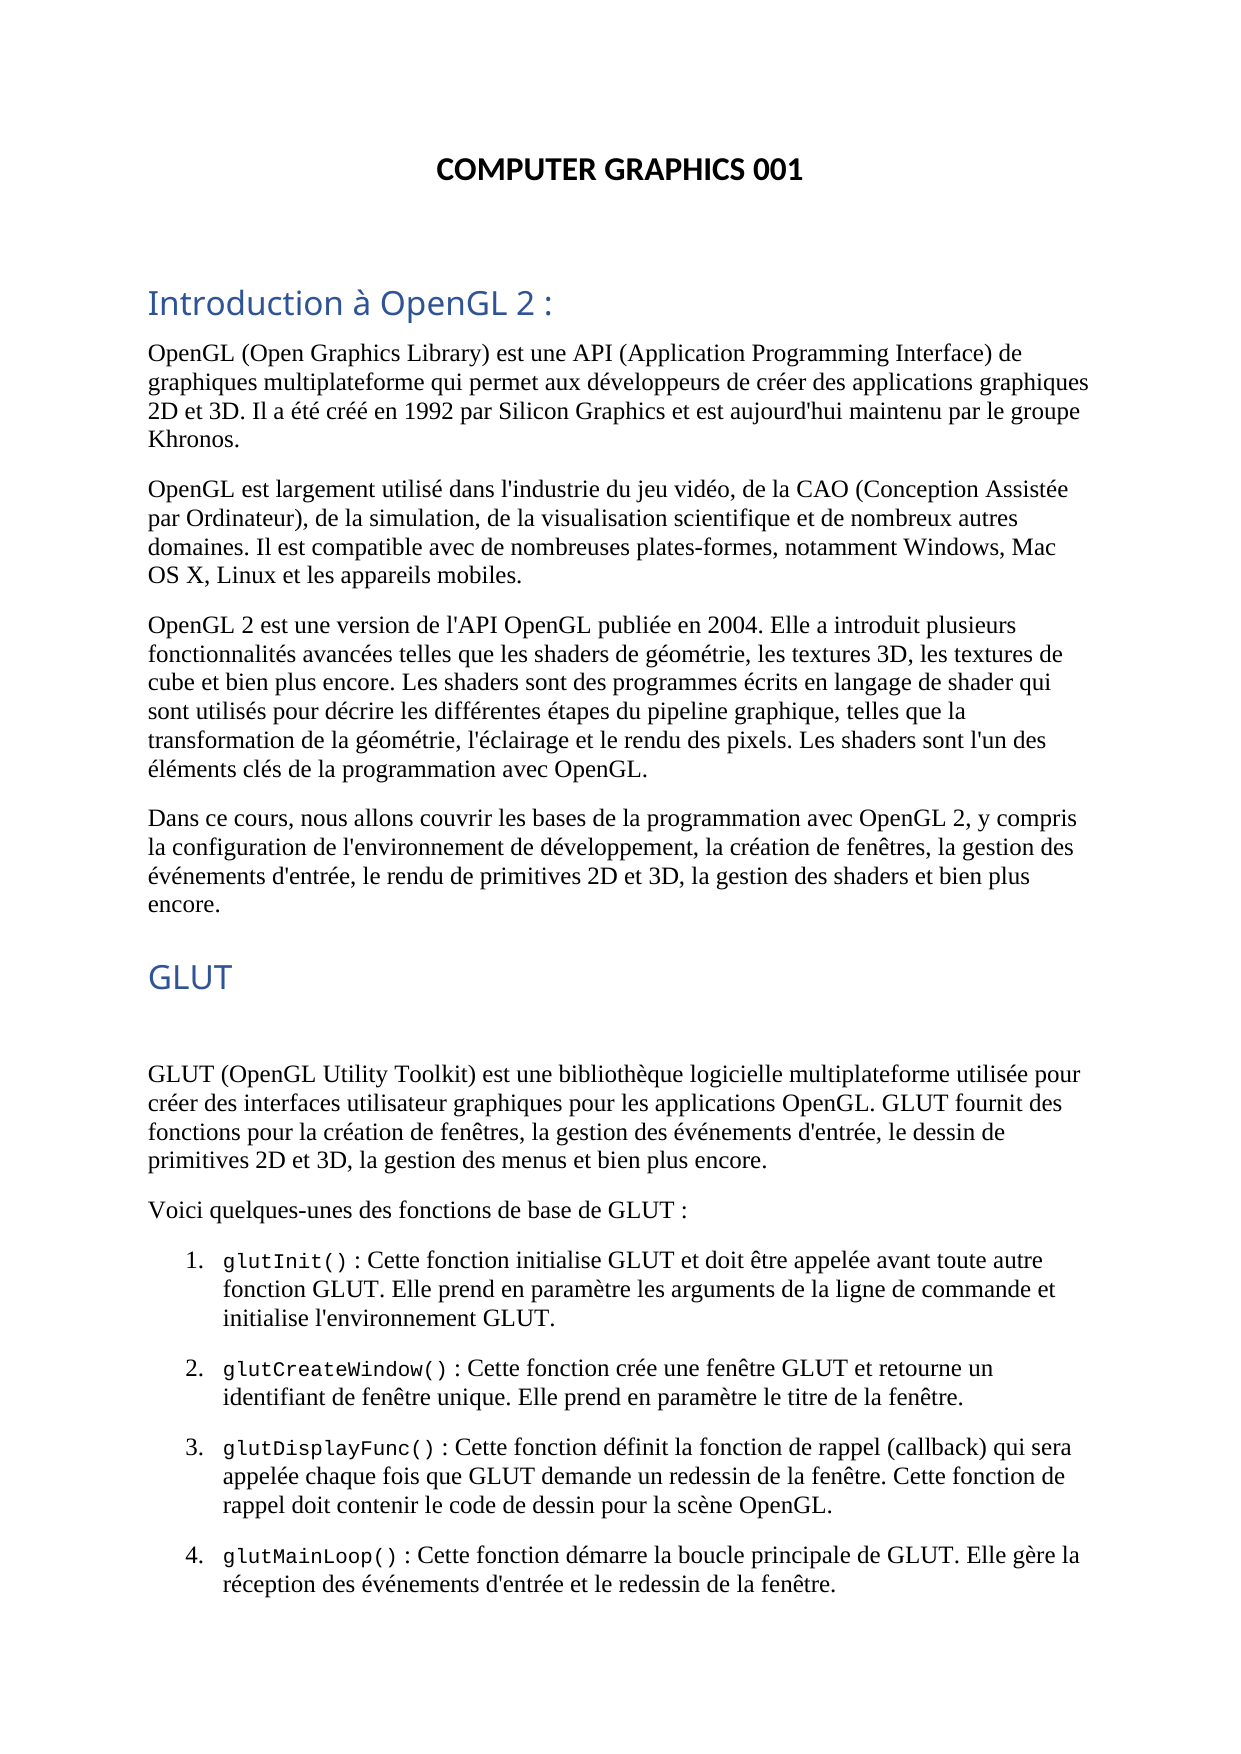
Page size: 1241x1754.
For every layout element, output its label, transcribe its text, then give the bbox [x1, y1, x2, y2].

text Dans ce cours, nous allons couvrir les bases de la programmation avec OpenGL 2, y compris la configuration de l'environnement de développement, la création de fenêtres, la gestion des événements d'entrée, le rendu de primitives 2D et 3D, la gestion des shaders et bien plus encore. [148, 803, 1093, 918]
list glutDisplayFunc() : Cette fonction définit la fonction de rappel (callback) qui sera appelée chaque fois que GLUT demande un redessin de la fenêtre. Cette fonction de rappel doit contenir le code de dessin pour la scène OpenGL. [185, 1432, 1093, 1519]
list glutCreateWindow() : Cette fonction crée une fenêtre GLUT et retourne un identifiant de fenêtre unique. Elle prend en paramètre le titre de la fenêtre. [185, 1353, 1093, 1411]
list glutInit() : Cette fonction initialise GLUT et doit être appelée avant toute autre fonction GLUT. Elle prend en paramètre les arguments de la ligne de commande et initialise l'environnement GLUT. [185, 1245, 1093, 1332]
list glutMainLoop() : Cette fonction démarre la boucle principale de GLUT. Elle gère la réception des événements d'entrée et le redessin de la fenêtre. [185, 1540, 1093, 1598]
text OpenGL (Open Graphics Library) est une API (Application Programming Interface) de graphiques multiplateforme qui permet aux développeurs de créer des applications graphiques 2D et 3D. Il a été créé en 1992 par Silicon Graphics et est aujourd'hui maintenu par le groupe Khronos. [148, 338, 1093, 453]
text OpenGL est largement utilisé dans l'industrie du jeu vidéo, de la CAO (Conception Assistée par Ordinateur), de la simulation, de la visualisation scientifique et de nombreux autres domaines. Il est compatible avec de nombreuses plates-formes, notamment Windows, Mac OS X, Linux et les appareils mobiles. [148, 474, 1093, 589]
text COMPUTER GRAPHICS 001 [148, 148, 1093, 188]
text OpenGL 2 est une version de l'API OpenGL publiée en 2004. Elle a introduit plusieurs fonctionnalités avancées telles que les shaders de géométrie, les textures 3D, les textures de cube et bien plus encore. Les shaders sont des programmes écrits en langage de shader qui sont utilisés pour décrire les différentes étapes du pipeline graphique, telles que la transformation de la géométrie, l'éclairage et le rendu des pixels. Les shaders sont l'un des éléments clés de la programmation avec OpenGL. [148, 610, 1093, 782]
subtitle Introduction à OpenGL 2 : [148, 279, 1093, 325]
text Voici quelques-unes des fonctions de base de GLUT : [148, 1195, 1093, 1224]
subtitle GLUT [148, 954, 1093, 999]
text GLUT (OpenGL Utility Toolkit) est une bibliothèque logicielle multiplateforme utilisée pour créer des interfaces utilisateur graphiques pour les applications OpenGL. GLUT fournit des fonctions pour la création de fenêtres, la gestion des événements d'entrée, le dessin de primitives 2D et 3D, la gestion des menus et bien plus encore. [148, 1059, 1093, 1174]
